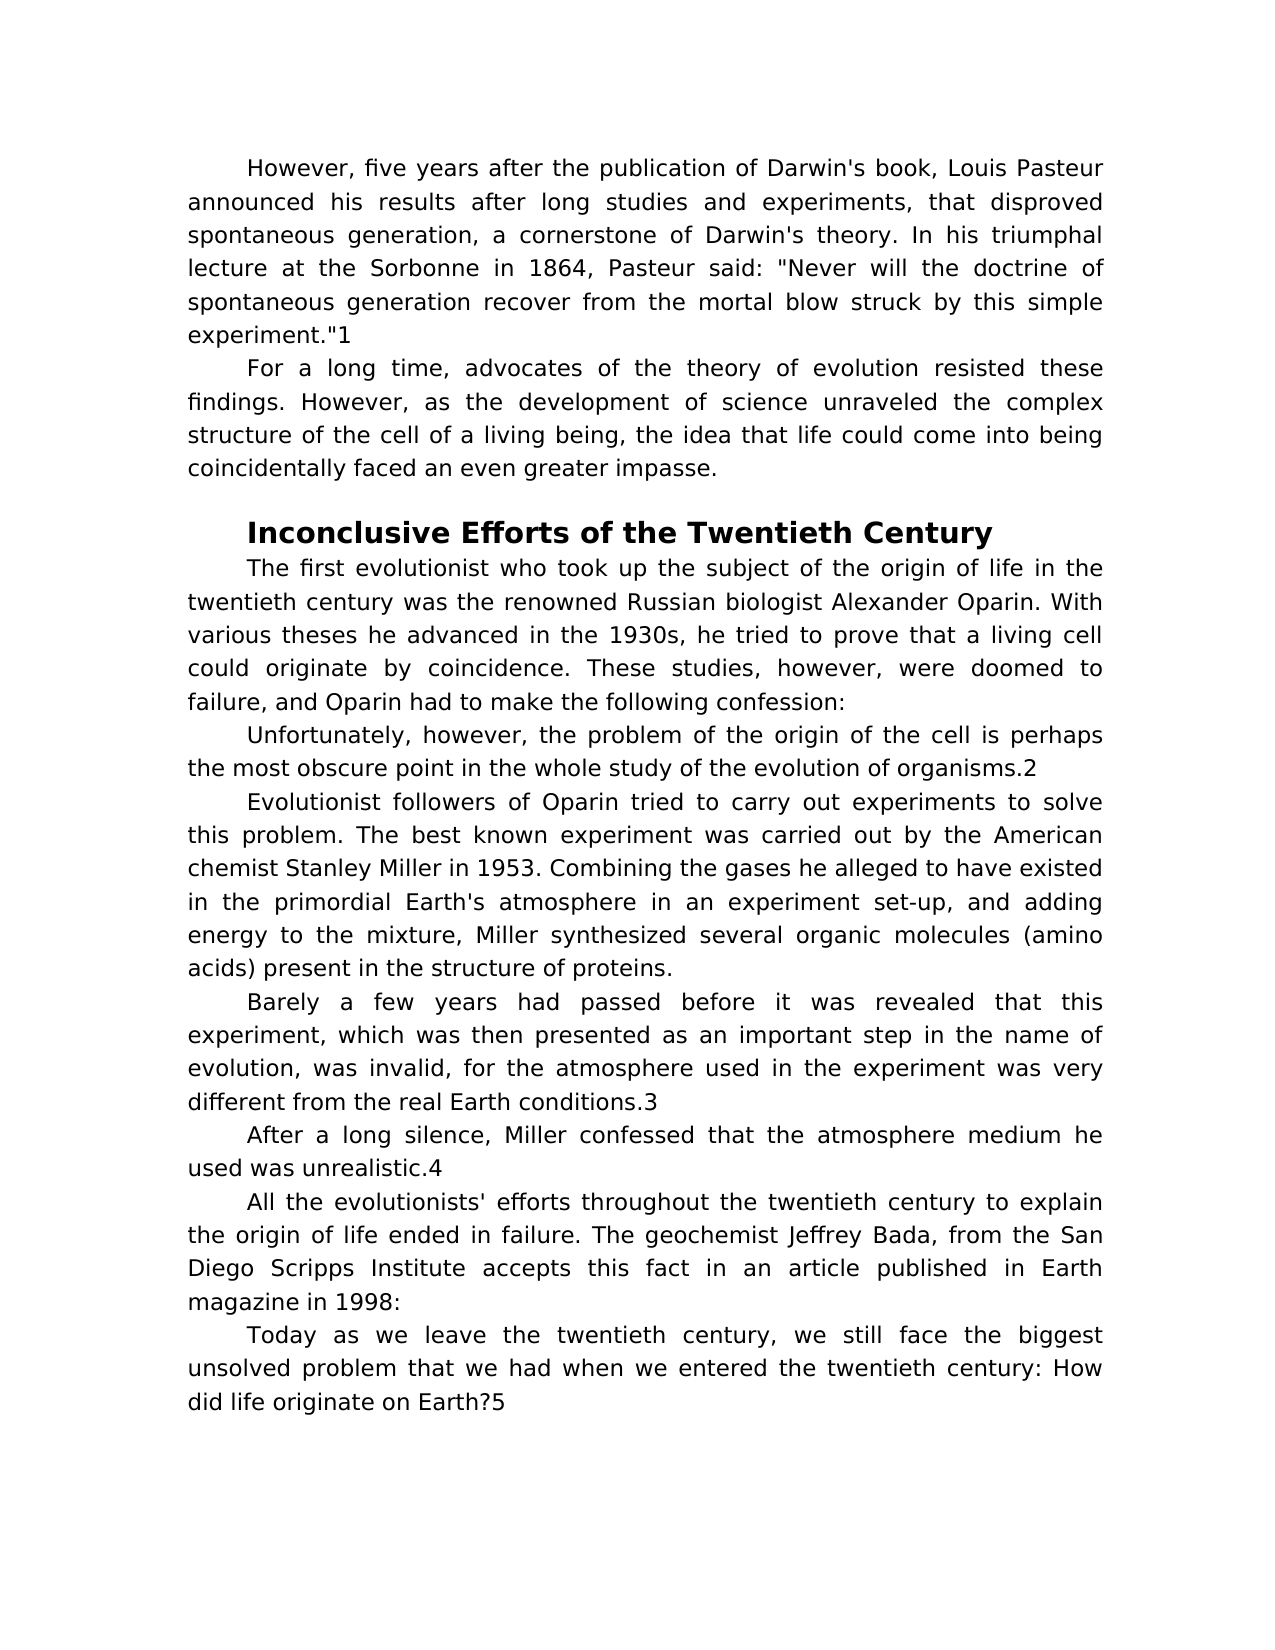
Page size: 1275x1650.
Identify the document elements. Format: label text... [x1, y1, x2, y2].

text The first evolutionist who took up the subject of the origin of life in the twentieth century was the renowned Russian biologist Alexander Oparin. With various theses he advanced in the 1930s, he tried to prove that a living cell could originate by coincidence. These studies, however, were doomed to failure, and Oparin had to make the following confession: [187, 550, 1104, 717]
text For a long time, advocates of the theory of evolution resisted these findings. However, as the development of science unraveled the complex structure of the cell of a living being, the idea that life could come into being coincidentally faced an even greater impasse. [187, 350, 1104, 483]
text Barely a few years had passed before it was revealed that this experiment, which was then presented as an important step in the name of evolution, was invalid, for the atmosphere used in the experiment was very different from the real Earth conditions.3 [187, 983, 1104, 1117]
text However, five years after the publication of Darwin's book, Louis Pasteur announced his results after long studies and experiments, that disproved spontaneous generation, a cornerstone of Darwin's theory. In his triumphal lecture at the Sorbonne in 1864, Pasteur said: "Never will the doctrine of spontaneous generation recover from the mortal blow struck by this simple experiment."1 [187, 150, 1104, 350]
text After a long silence, Miller confessed that the atmosphere medium he used was unrealistic.4 [187, 1117, 1104, 1183]
text Evolutionist followers of Oparin tried to carry out experiments to solve this problem. The best known experiment was carried out by the American chemist Stanley Miller in 1953. Combining the gases he alleged to have existed in the primordial Earth's atmosphere in an experiment set-up, and adding energy to the mixture, Miller synthesized several organic molecules (amino acids) present in the structure of proteins. [187, 783, 1104, 983]
text Today as we leave the twentieth century, we still face the biggest unsolved problem that we had when we entered the twentieth century: How did life originate on Earth?5 [187, 1317, 1104, 1417]
subtitle Inconclusive Efforts of the Twentieth Century [187, 517, 1104, 550]
text All the evolutionists' efforts throughout the twentieth century to explain the origin of life ended in failure. The geochemist Jeffrey Bada, from the San Diego Scripps Institute accepts this fact in an article published in Earth magazine in 1998: [187, 1183, 1104, 1317]
text Unfortunately, however, the problem of the origin of the cell is perhaps the most obscure point in the whole study of the evolution of organisms.2 [187, 717, 1104, 783]
